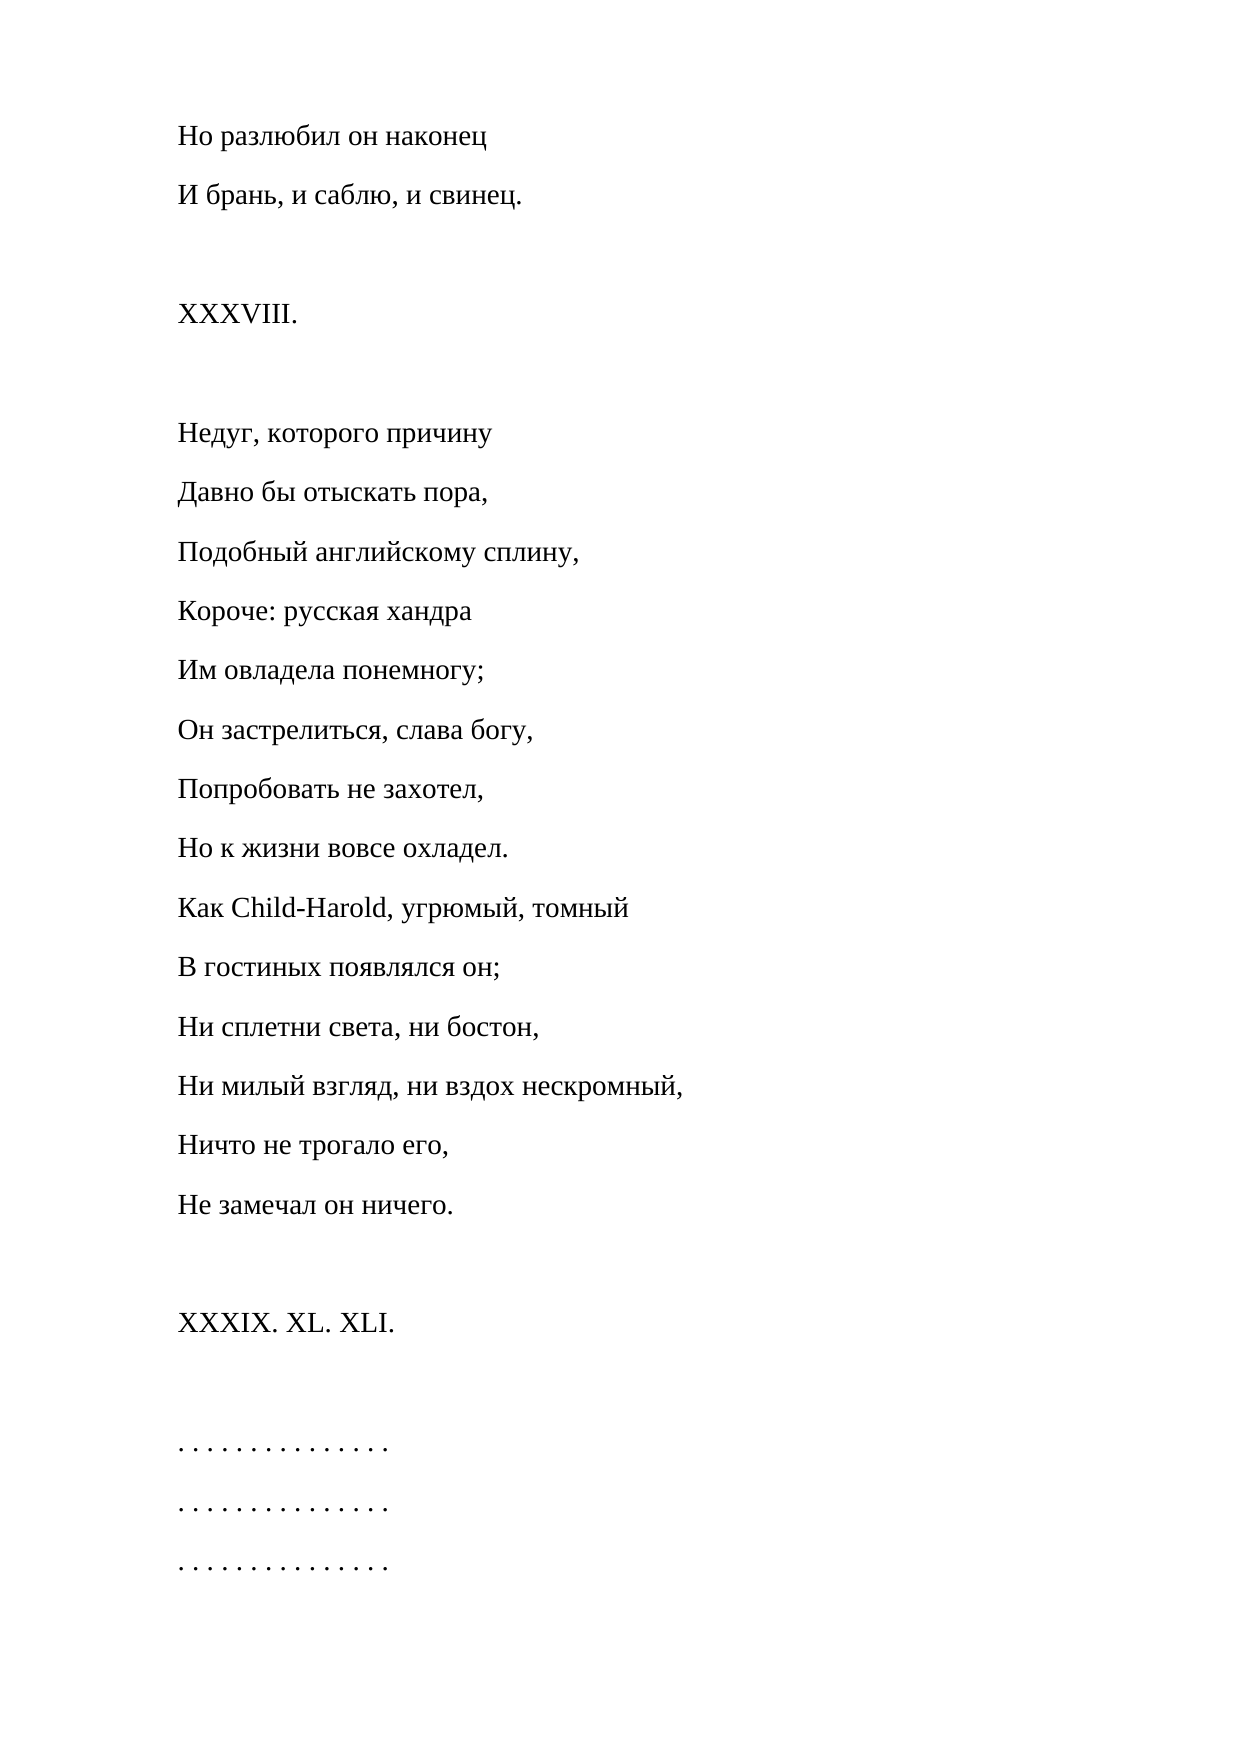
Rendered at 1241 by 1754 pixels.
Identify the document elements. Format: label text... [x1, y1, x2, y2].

text XXXIX. XL. XLI. [177, 1306, 1152, 1339]
text Недуг, которого причину [177, 415, 1152, 448]
text Им овладела понемногу; [177, 652, 1152, 686]
text Попробовать не захотел, [177, 771, 1152, 805]
text Давно бы отыскать пора, [177, 474, 1152, 508]
text . . . . . . . . . . . . . . . [177, 1484, 1152, 1517]
text Но разлюбил он наконец [177, 118, 1152, 152]
text Как Child-Harold, угрюмый, томный [177, 890, 1152, 923]
text Ничто не трогало его, [177, 1127, 1152, 1161]
text Подобный английскому сплину, [177, 534, 1152, 567]
text Не замечал он ничего. [177, 1187, 1152, 1220]
text Ни милый взгляд, ни вздох нескромный, [177, 1068, 1152, 1102]
text . . . . . . . . . . . . . . . [177, 1543, 1152, 1577]
text В гостиных появлялся он; [177, 949, 1152, 983]
text . . . . . . . . . . . . . . . [177, 1424, 1152, 1458]
text Ни сплетни света, ни бостон, [177, 1009, 1152, 1042]
text Он застрелиться, слава богу, [177, 712, 1152, 745]
text XXXVIII. [177, 296, 1152, 330]
text Но к жизни вовсе охладел. [177, 831, 1152, 864]
text И брань, и саблю, и свинец. [177, 177, 1152, 211]
text Короче: русская хандра [177, 593, 1152, 627]
